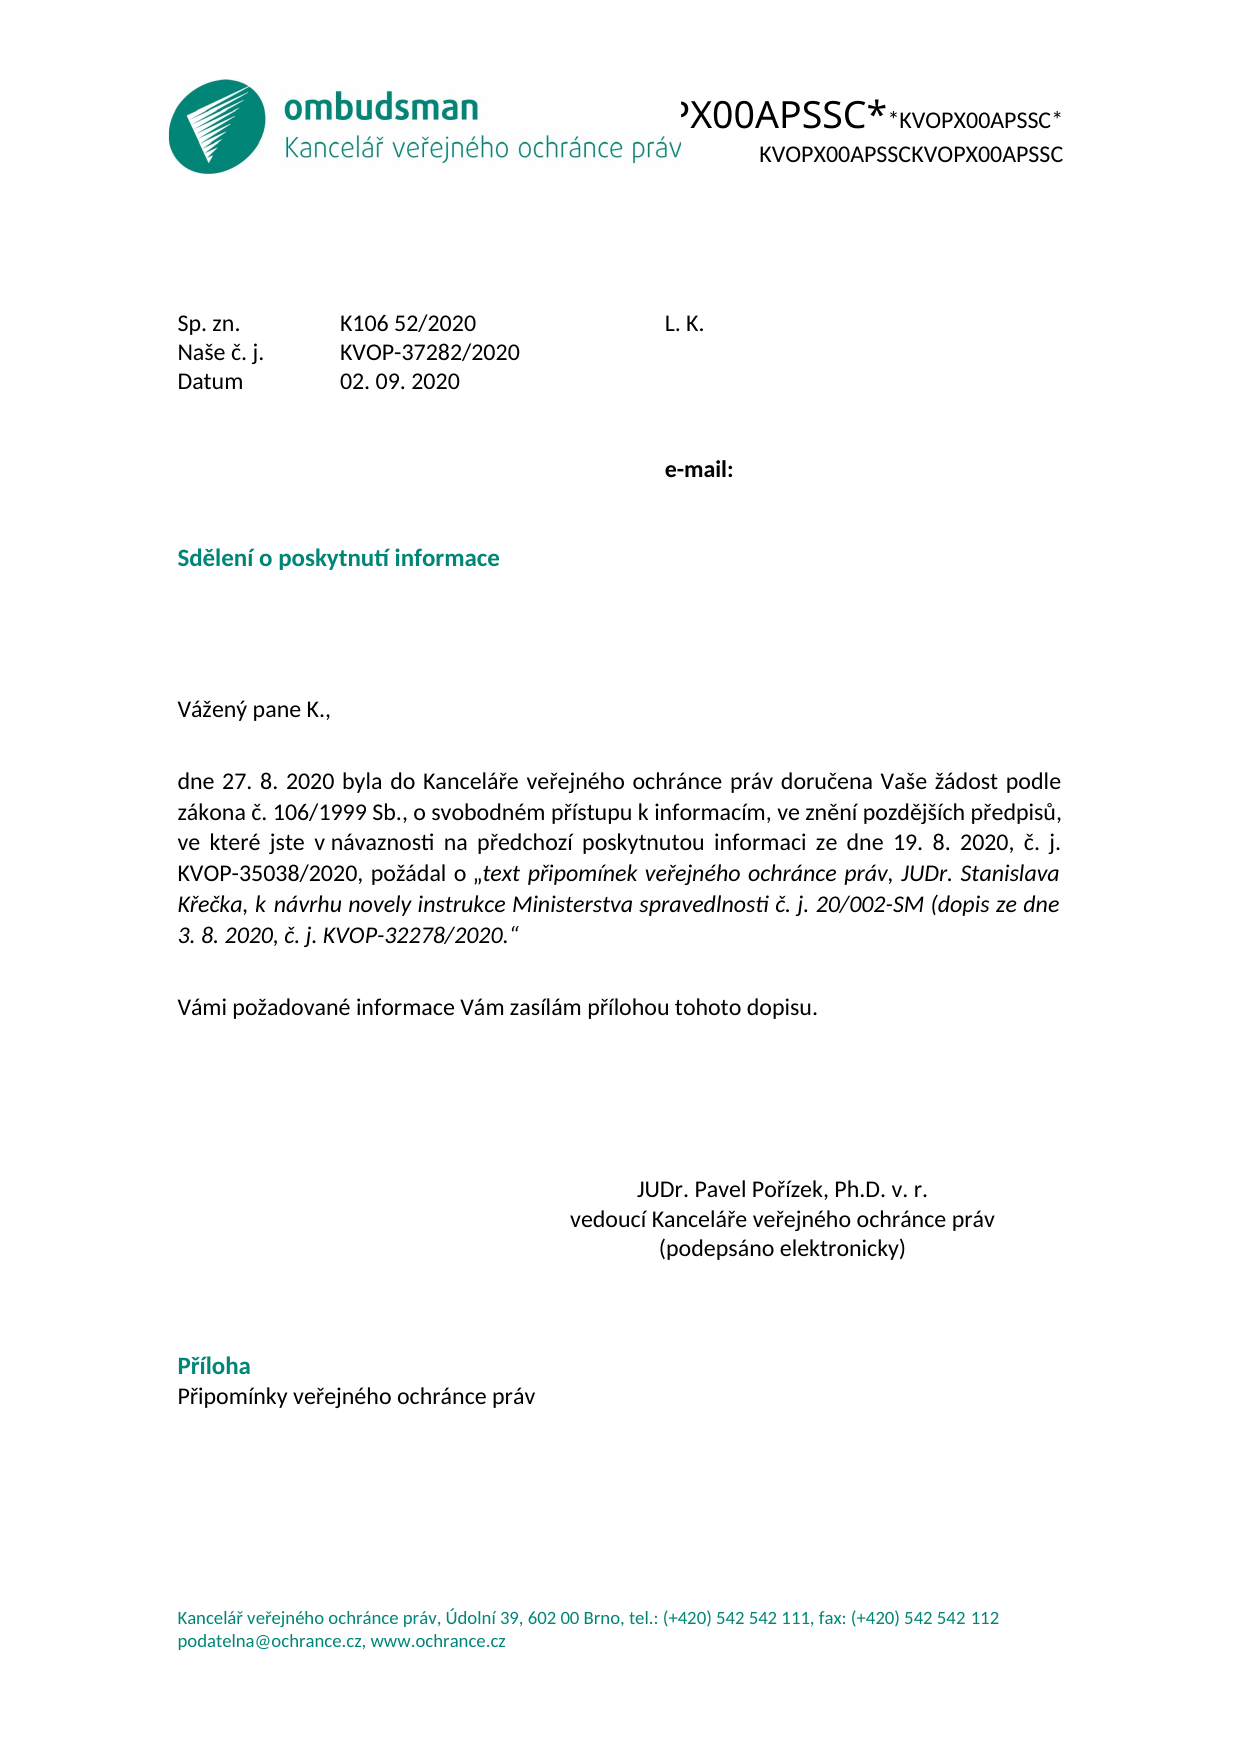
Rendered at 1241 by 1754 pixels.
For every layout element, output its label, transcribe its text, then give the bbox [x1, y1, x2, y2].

subtitle Sdělení o poskytnutí informace [177, 542, 1063, 572]
text (podepsáno elektronicky) [502, 1233, 1063, 1262]
table_header Sp. zn. Naše č. j. Datum [177, 220, 340, 542]
text vedoucí Kanceláře veřejného ochránce práv [502, 1204, 1063, 1233]
text JUDr. Pavel Pořízek, Ph.D. v. r. [502, 1174, 1063, 1204]
table_header L. K. e-mail: [665, 220, 1085, 542]
text dne 27. 8. 2020 byla do Kanceláře veřejného ochránce práv doručena Vaše žádost podle zákona č. 106/1999 Sb., o svobodném přístupu k informacím, ve znění pozdějších předpisů, ve které jste v návaznosti na předchozí poskytnutou informaci ze dne 19. 8. 2020, č. j. KVOP-35038/2020, požádal o „text připomínek veřejného ochránce práv, JUDr. Stanislava Křečka, k návrhu novely instrukce Ministerstva spravedlnosti č. j. 20/002-SM (dopis ze dne 3. 8. 2020, č. j. KVOP-32278/2020.“ [177, 766, 1063, 949]
text Příloha [177, 1350, 1063, 1381]
text Vámi požadované informace Vám zasílám přílohou tohoto dopisu. [177, 992, 1063, 1021]
text Vážený pane K., [177, 694, 1063, 723]
text Připomínky veřejného ochránce práv [177, 1381, 1063, 1410]
table_header K106 52/2020 KVOP-37282/2020 02. 09. 2020 [340, 220, 664, 542]
